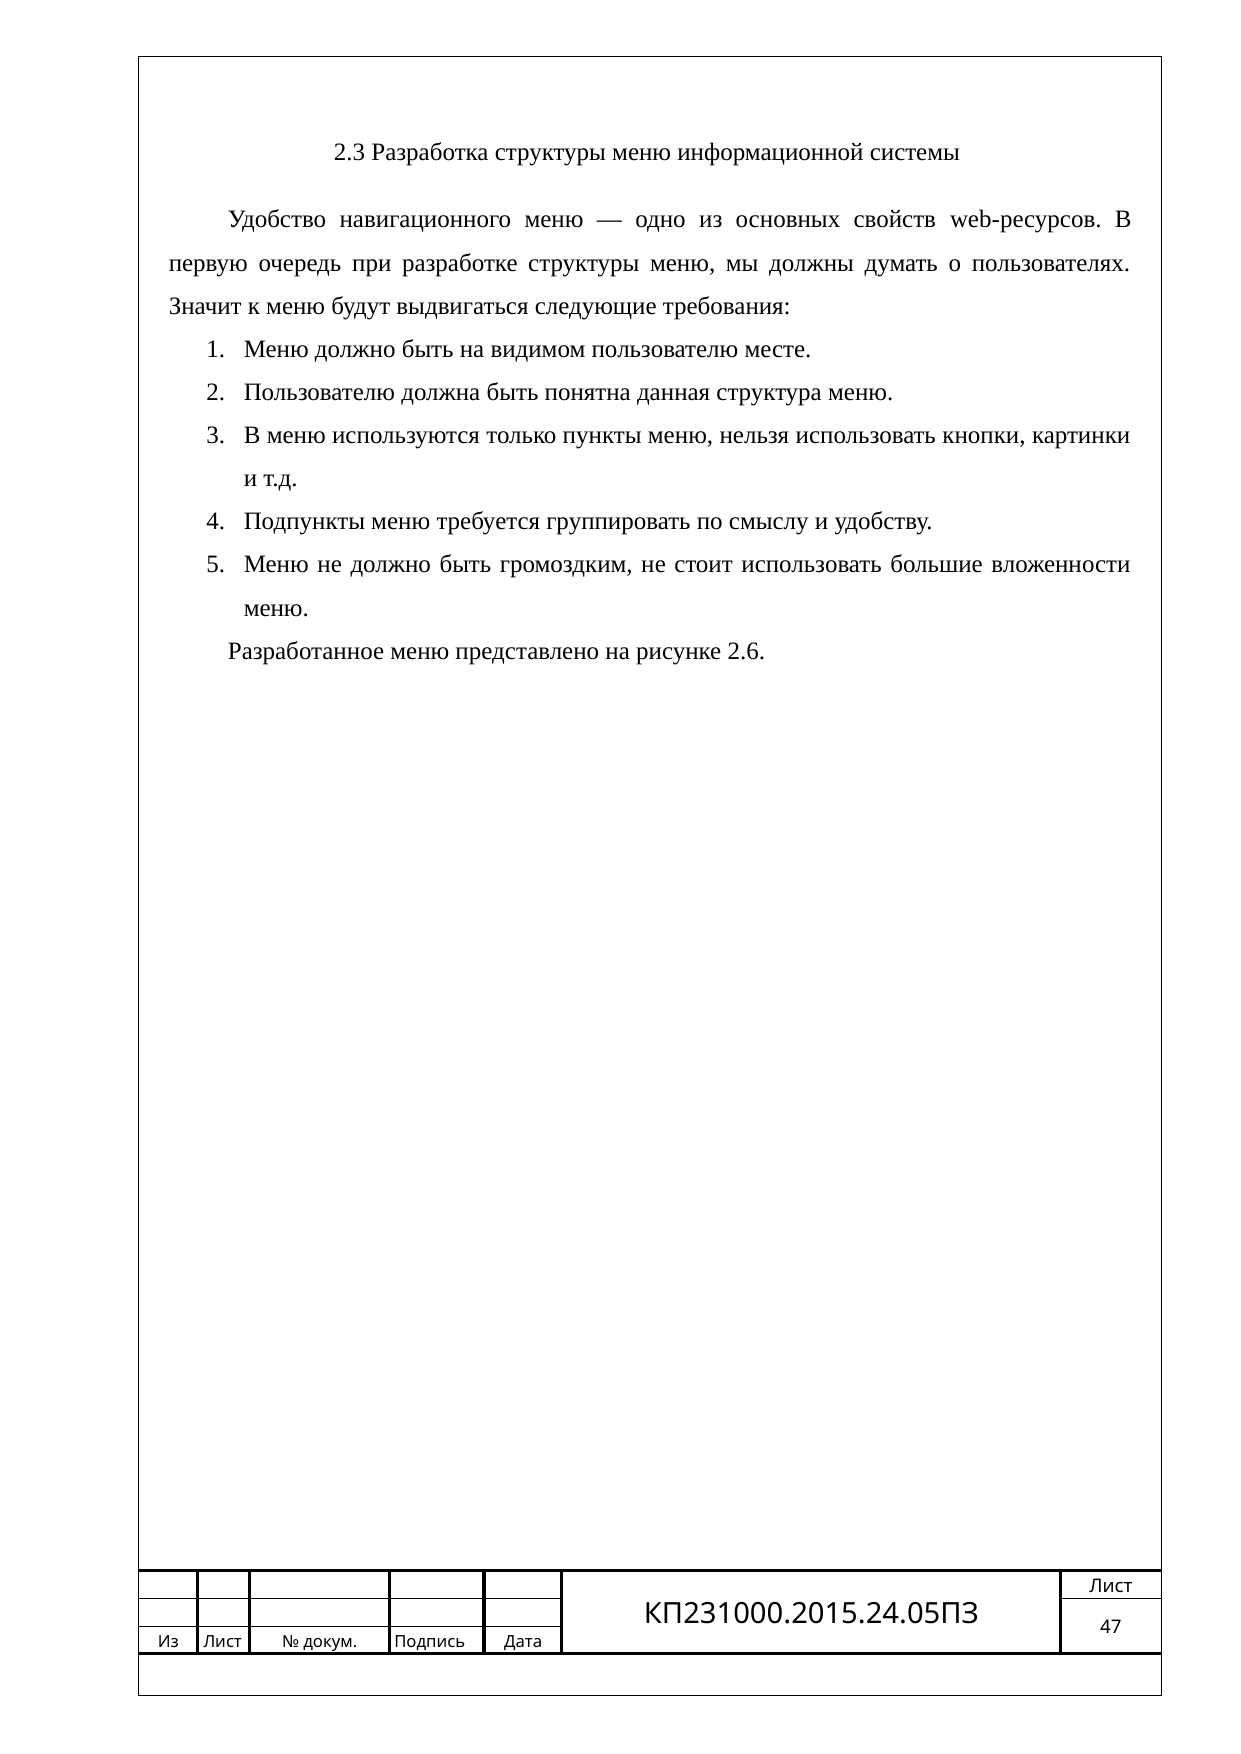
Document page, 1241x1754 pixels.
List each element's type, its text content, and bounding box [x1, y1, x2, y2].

text Удобство навигационного меню — одно из основных свойств web-ресурсов. В первую очередь при разработке структуры меню, мы должны думать о пользователях. Значит к меню будут выдвигаться следующие требования: [168, 204, 1132, 319]
list Меню не должно быть громоздким, не стоит использовать большие вложенности меню. [206, 549, 1132, 621]
list Меню должно быть на видимом пользователю месте. [206, 334, 1132, 363]
list В меню используются только пункты меню, нельзя использовать кнопки, картинки и т.д. [206, 420, 1132, 492]
subtitle 2.3 Разработка структуры меню информационной системы [168, 137, 1132, 165]
list Пользователю должна быть понятна данная структура меню. [206, 377, 1132, 406]
text Разработанное меню представлено на рисунке 2.6. [168, 636, 1132, 664]
list Подпункты меню требуется группировать по смыслу и удобству. [206, 506, 1132, 535]
